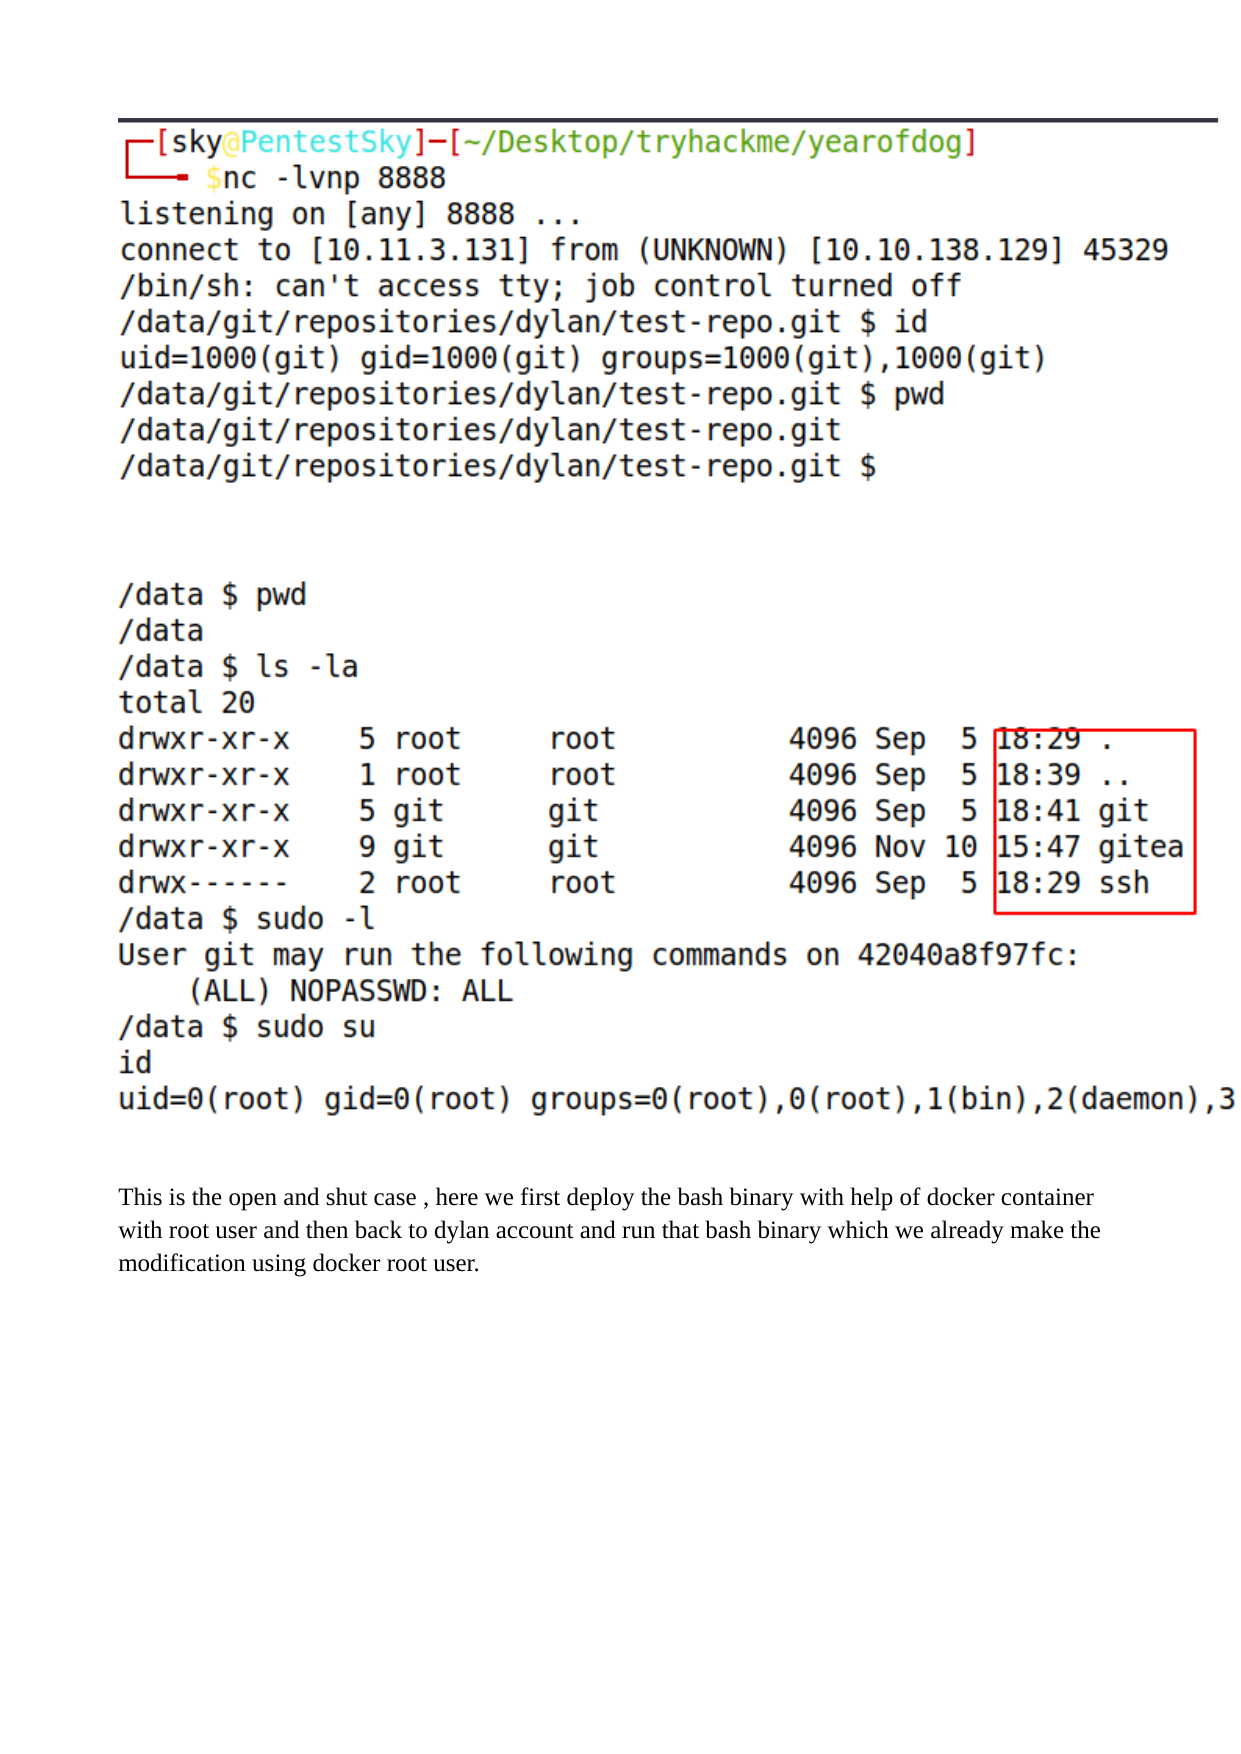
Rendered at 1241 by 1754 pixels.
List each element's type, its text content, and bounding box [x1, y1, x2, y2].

picture [118, 118, 1219, 569]
picture [118, 577, 1236, 1158]
text This is the open and shut case , here we first deploy the bash binary with help of docker container with root user and then back to dylan account and run that bash binary which we already make the modification using docker root user. [118, 1182, 1122, 1277]
